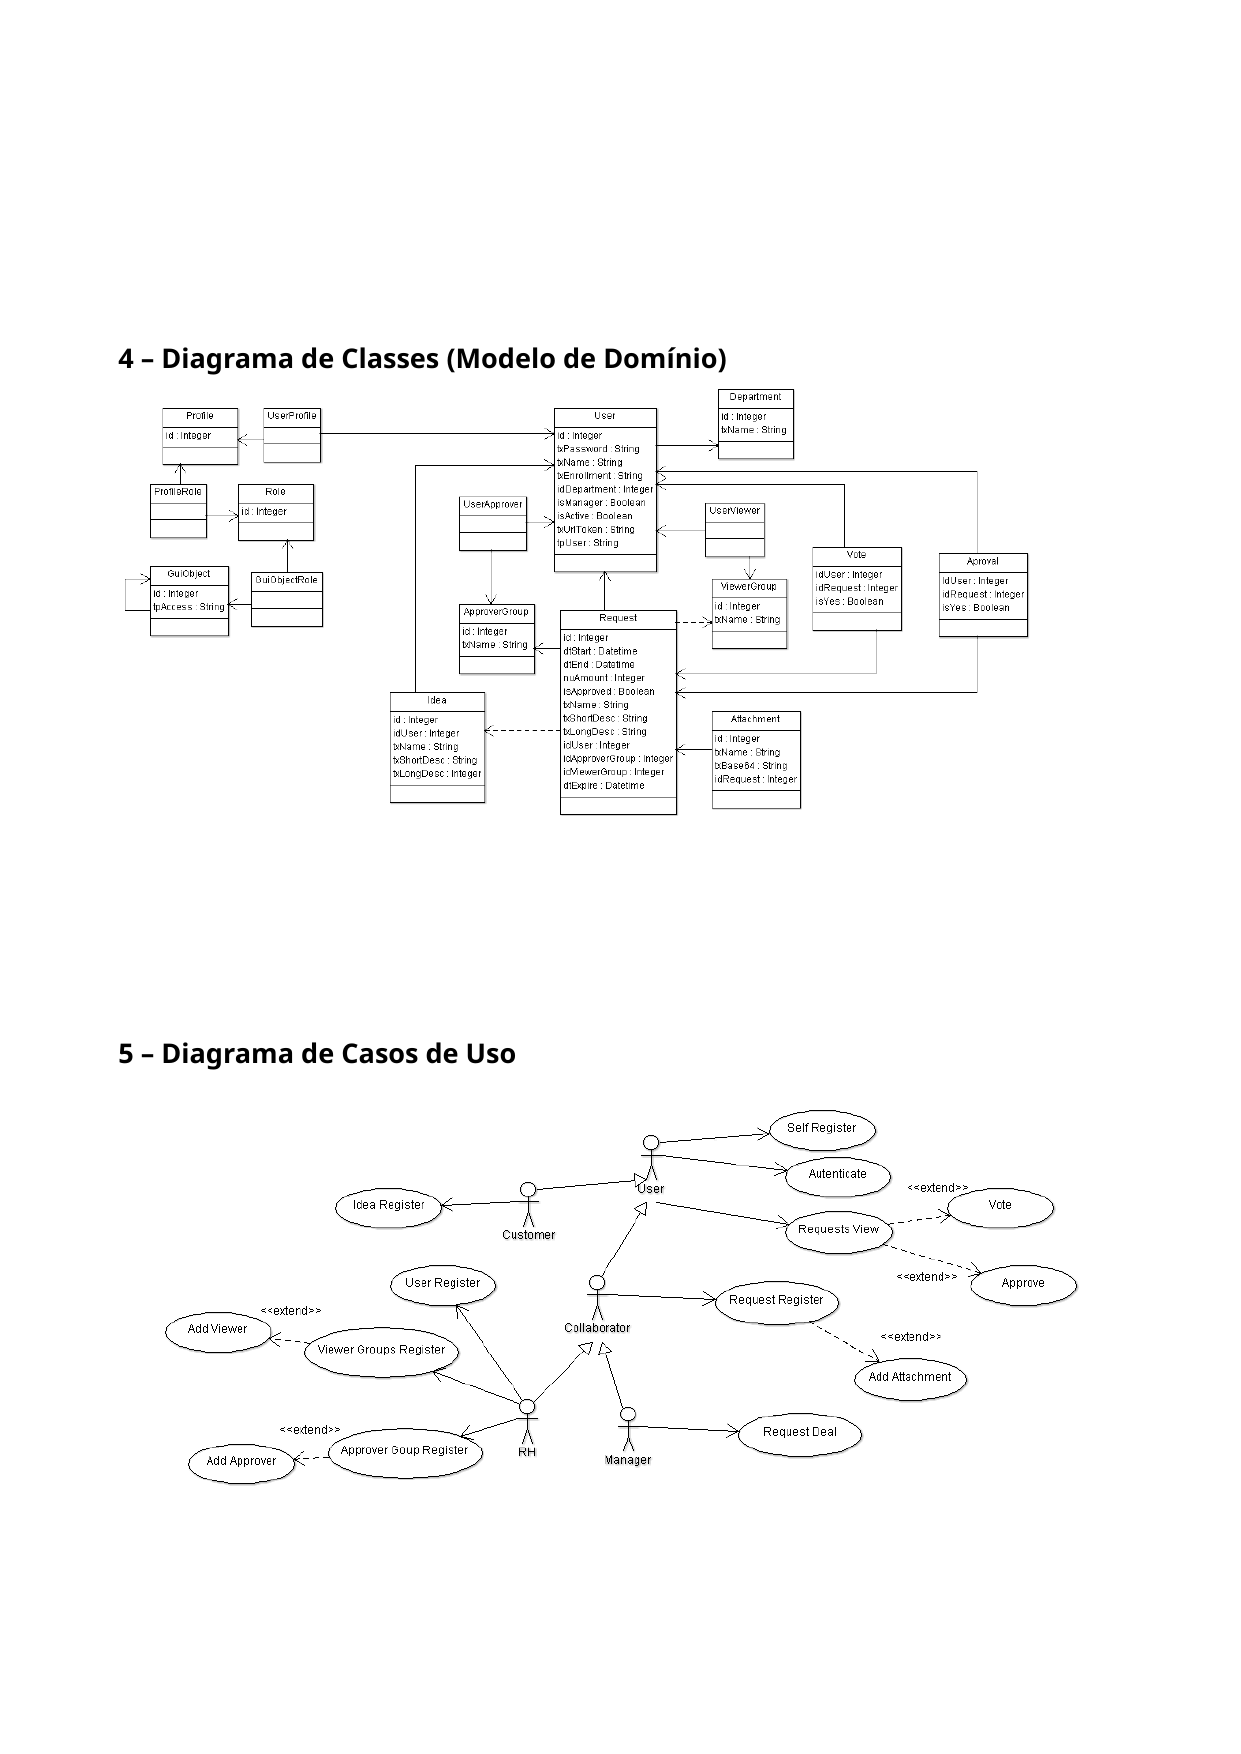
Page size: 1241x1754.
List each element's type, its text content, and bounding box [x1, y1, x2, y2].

picture [118, 1071, 1123, 1542]
picture [118, 376, 1123, 831]
text 4 – Diagrama de Classes (Modelo de Domínio) [118, 339, 1122, 376]
text 5 – Diagrama de Casos de Uso [118, 1034, 1122, 1071]
